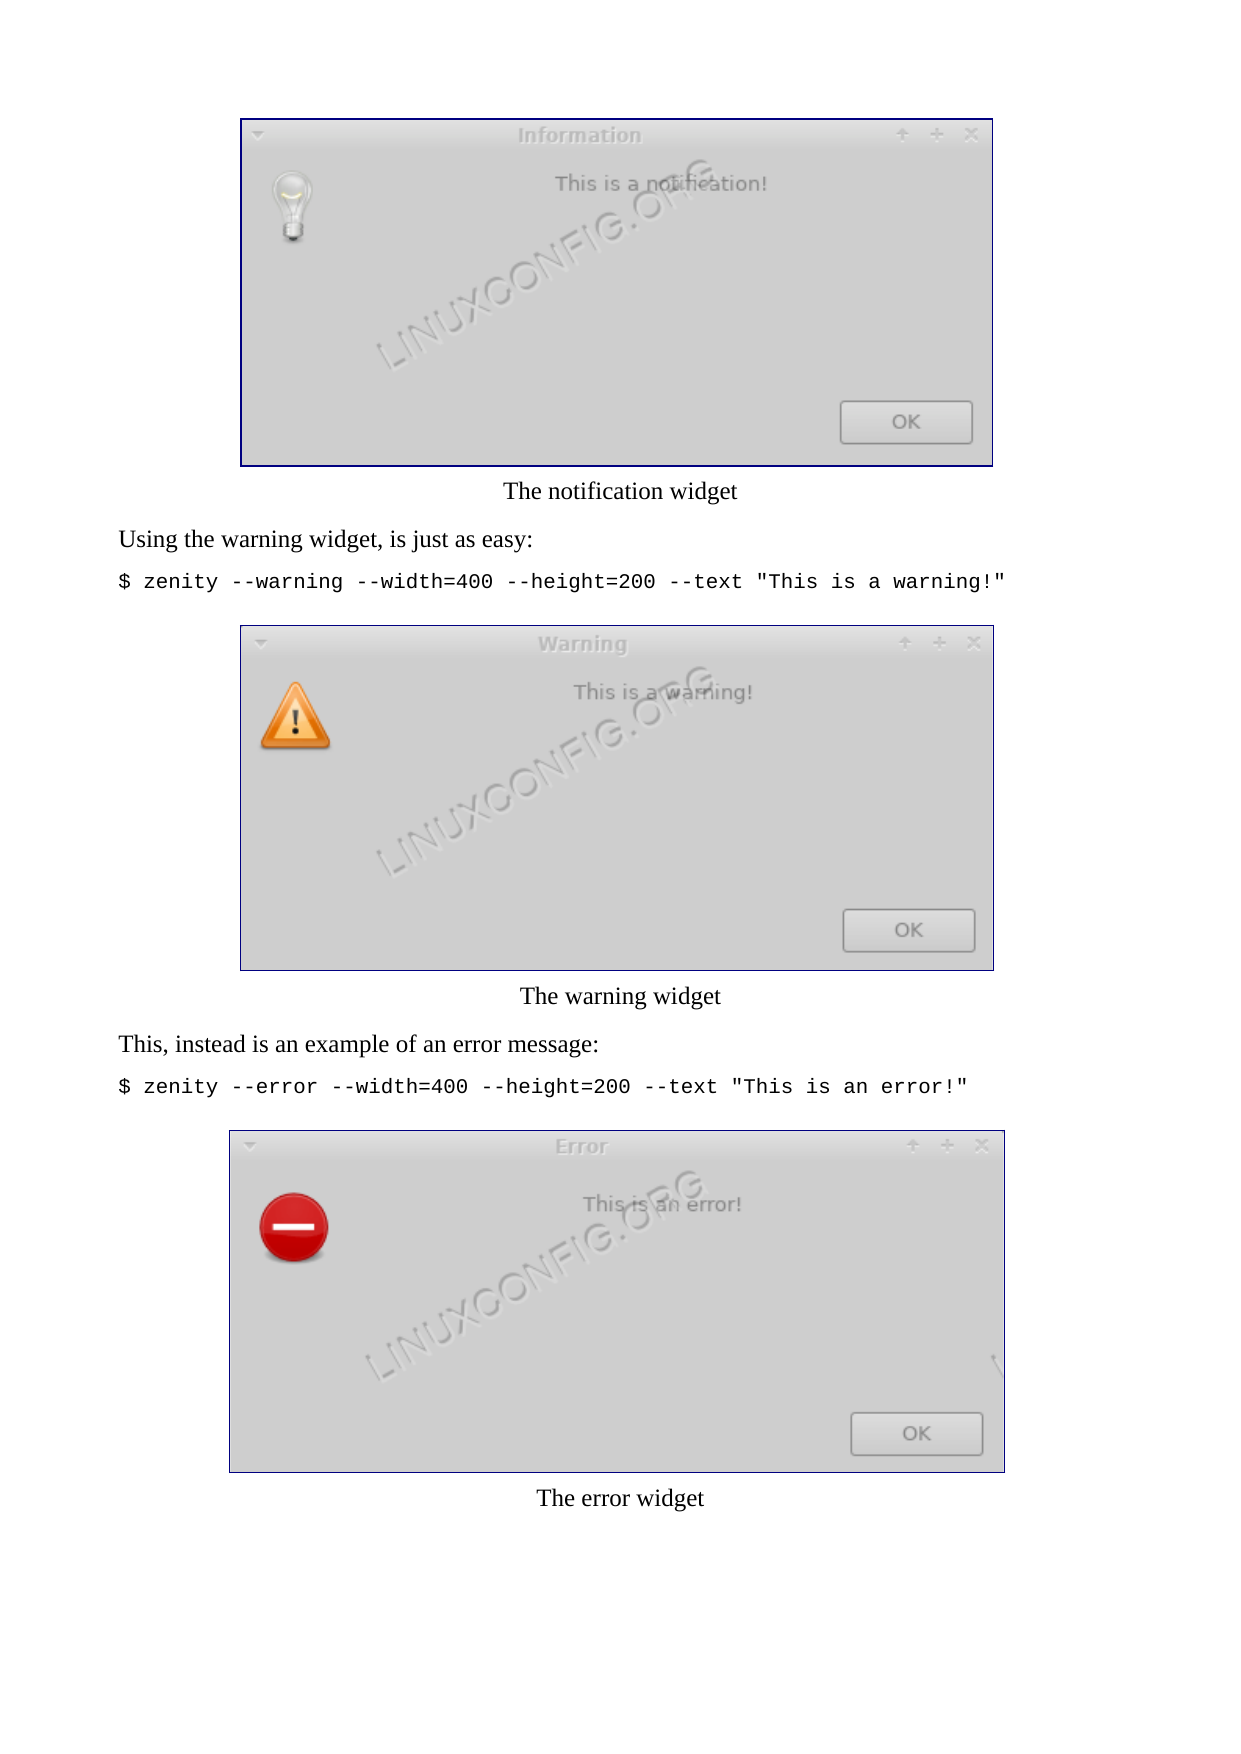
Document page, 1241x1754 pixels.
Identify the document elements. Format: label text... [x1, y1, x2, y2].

text The notification widget [118, 476, 1122, 505]
text $ zenity --error --width=400 --height=200 --text "This is an error!" [118, 1076, 1122, 1100]
picture [242, 120, 992, 465]
picture [241, 626, 993, 970]
text The warning widget [118, 981, 1122, 1010]
text Using the warning widget, is just as easy: [118, 524, 1122, 553]
text $ zenity --warning --width=400 --height=200 --text "This is a warning!" [118, 571, 1122, 595]
picture [230, 1131, 1004, 1472]
text This, instead is an example of an error message: [118, 1029, 1122, 1057]
text The error widget [118, 1483, 1122, 1512]
